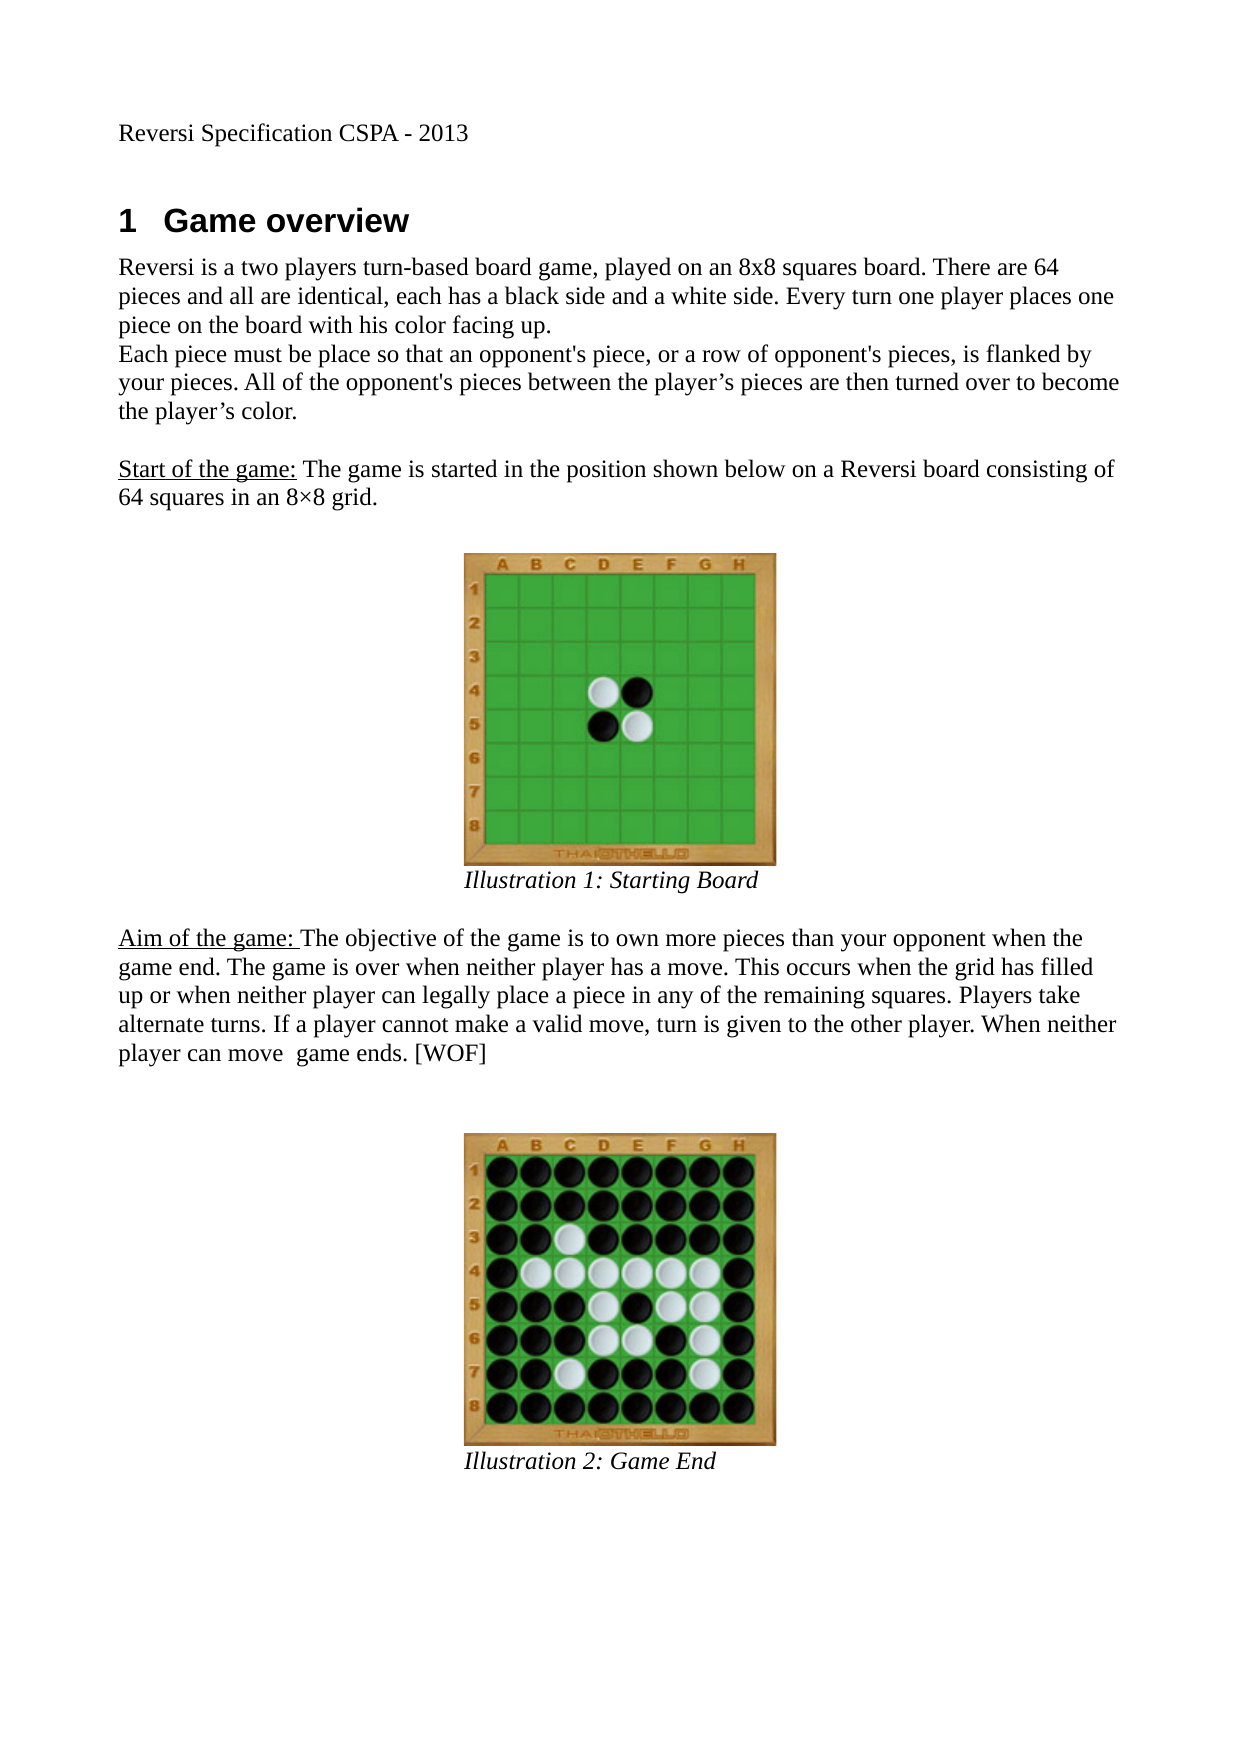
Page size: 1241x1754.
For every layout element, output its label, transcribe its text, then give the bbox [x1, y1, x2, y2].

text [464, 1123, 776, 1133]
text Illustration 2: Game End [464, 1446, 776, 1475]
text Reversi is a two players turn-based board game, played on an 8x8 squares board. There are 64 pieces and all are identical, each has a black side and a white side. Every turn one player places one piece on the board with his color facing up. Each piece must be place so that an opponent's piece, or a row of opponent's pieces, is flanked by your pieces. All of the opponent's pieces between the player’s pieces are then turned over to become the player’s color. Start of the game: The game is started in the position shown below on a Reversi board consisting of 64 squares in an 8×8 grid. [118, 252, 1122, 540]
subtitle Game overview [118, 201, 1122, 240]
picture [463, 1133, 777, 1446]
text Aim of the game: The objective of the game is to own more pieces than your opponent when the game end. The game is over when neither player has a move. This occurs when the grid has filled up or when neither player can legally place a piece in any of the remaining squares. Players take alternate turns. If a player cannot make a valid move, turn is given to the other player. When neither player can move game ends. [WOF] [118, 923, 1122, 1096]
picture [463, 553, 777, 866]
text Illustration 1: Starting Board [464, 866, 776, 894]
